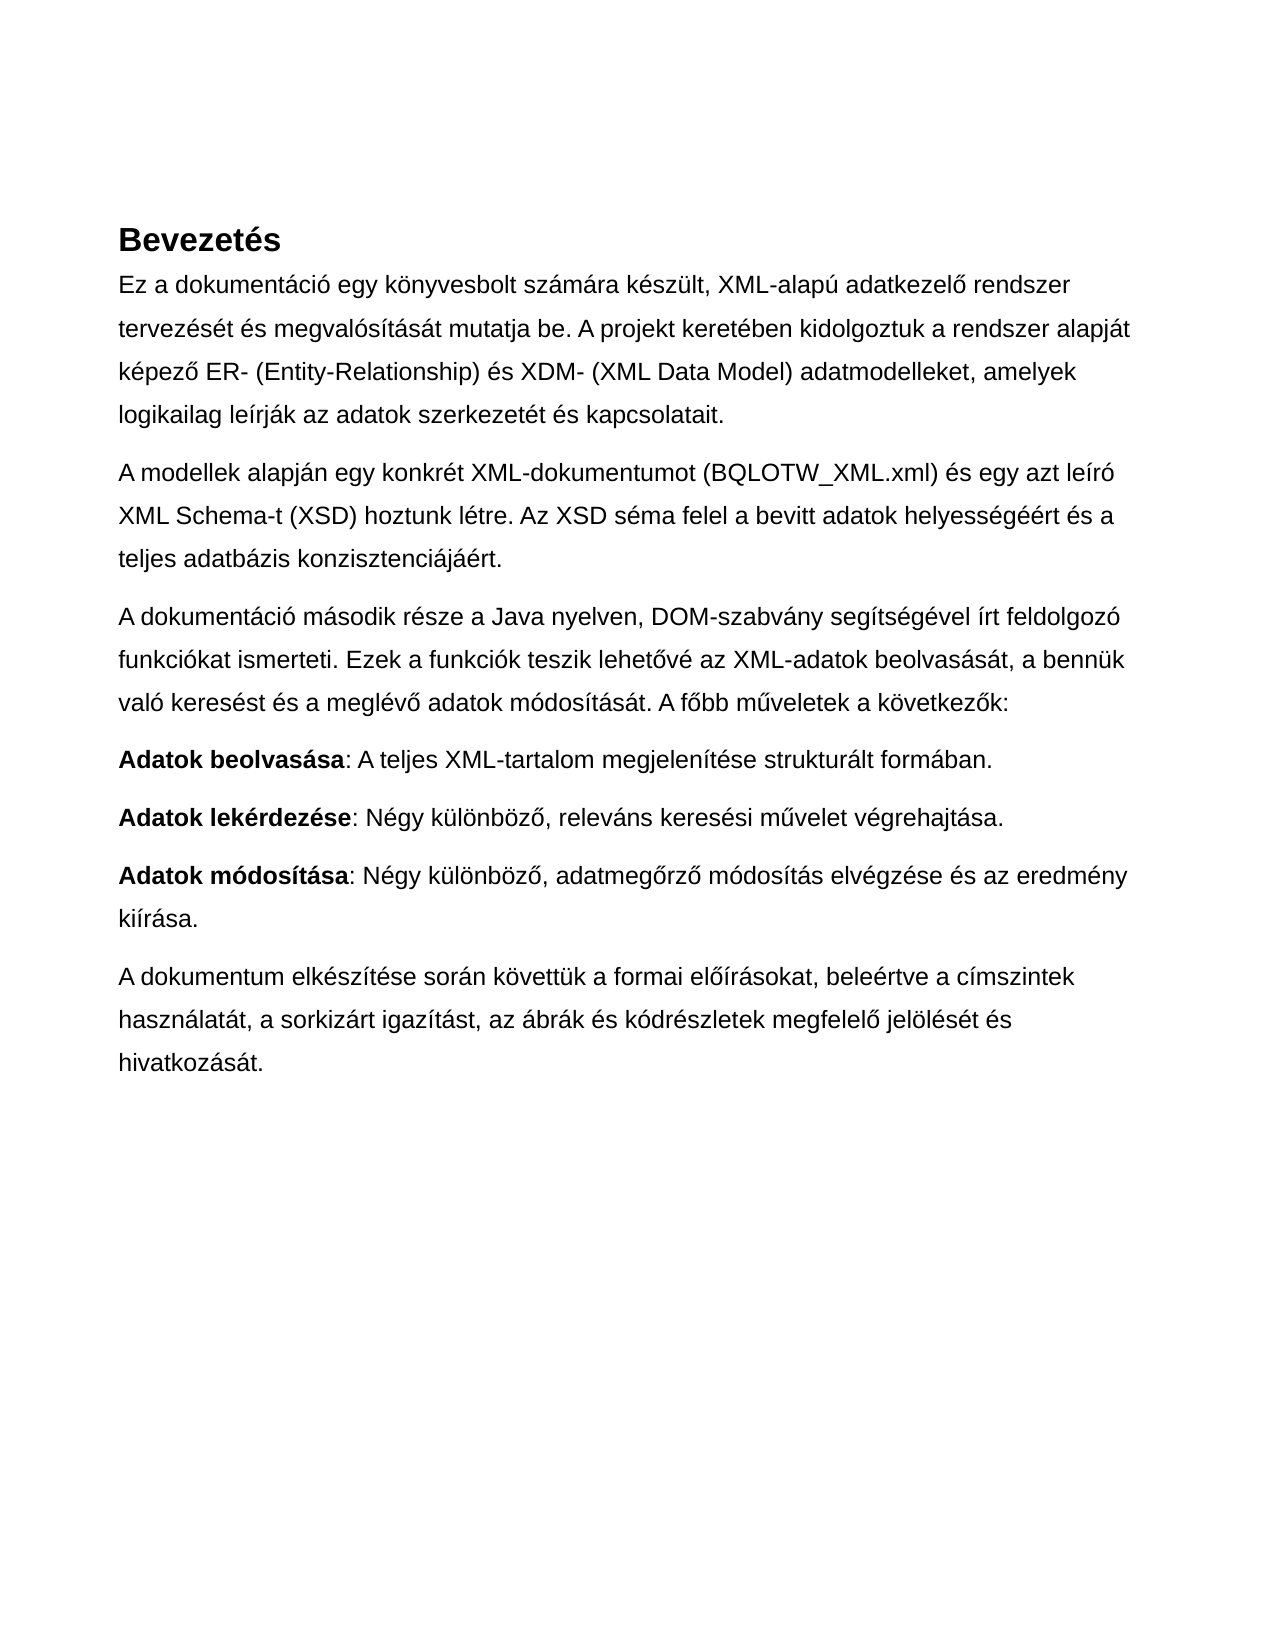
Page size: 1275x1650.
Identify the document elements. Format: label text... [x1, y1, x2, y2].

text Adatok beolvasása: A teljes XML-tartalom megjelenítése strukturált formában. [118, 746, 1157, 774]
text A modellek alapján egy konkrét XML-dokumentumot (BQLOTW_XML.xml) és egy azt leíró XML Schema-t (XSD) hoztunk létre. Az XSD séma felel a bevitt adatok helyességéért és a teljes adatbázis konzisztenciájáért. [118, 458, 1157, 573]
text A dokumentáció második része a Java nyelven, DOM-szabvány segítségével írt feldolgozó funkciókat ismerteti. Ezek a funkciók teszik lehetővé az XML-adatok beolvasását, a bennük való keresést és a meglévő adatok módosítását. A főbb műveletek a következők: [118, 602, 1157, 717]
subtitle Bevezetés [118, 219, 1157, 258]
text Adatok lekérdezése: Négy különböző, releváns keresési művelet végrehajtása. [118, 803, 1157, 832]
text A dokumentum elkészítése során követtük a formai előírásokat, beleértve a címszintek használatát, a sorkizárt igazítást, az ábrák és kódrészletek megfelelő jelölését és hivatkozását. [118, 962, 1157, 1077]
text Ez a dokumentáció egy könyvesbolt számára készült, XML-alapú adatkezelő rendszer tervezését és megvalósítását mutatja be. A projekt keretében kidolgoztuk a rendszer alapját képező ER- (Entity-Relationship) és XDM- (XML Data Model) adatmodelleket, amelyek logikailag leírják az adatok szerkezetét és kapcsolatait. [118, 271, 1157, 429]
text Adatok módosítása: Négy különböző, adatmegőrző módosítás elvégzése és az eredmény kiírása. [118, 861, 1157, 933]
